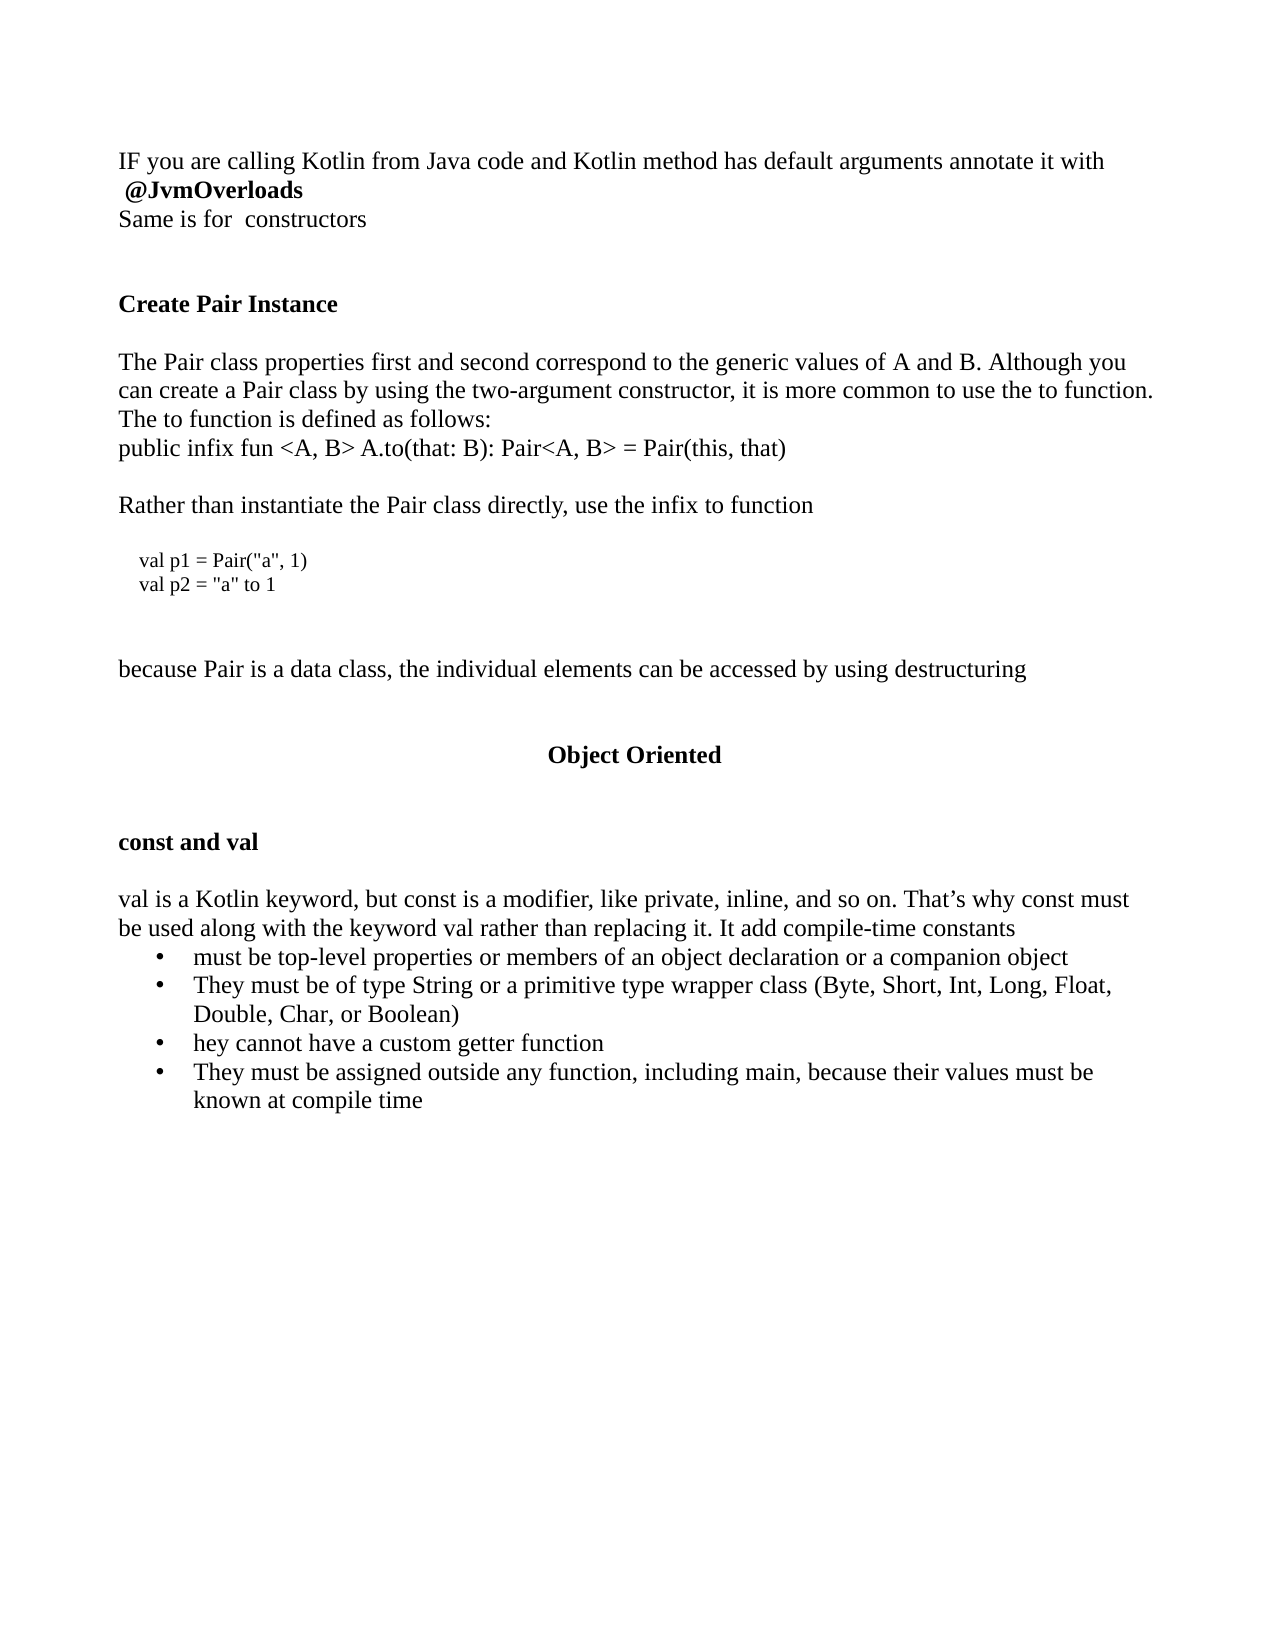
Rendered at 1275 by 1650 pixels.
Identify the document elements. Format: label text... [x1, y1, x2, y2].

text Same is for constructors [118, 204, 1157, 233]
text public infix fun <A, B> A.to(that: B): Pair<A, B> = Pair(this, that) [118, 433, 1157, 462]
list must be top-level properties or members of an object declaration or a companion object [156, 942, 1157, 970]
text val is a Kotlin keyword, but const is a modifier, like private, inline, and so on. That’s why const must be used along with the keyword val rather than replacing it. It add compile-time constants [118, 884, 1157, 942]
text because Pair is a data class, the individual elements can be accessed by using destructuring [118, 654, 1157, 683]
list They must be of type String or a primitive type wrapper class (Byte, Short, Int, Long, Float, Double, Char, or Boolean) [156, 970, 1157, 1028]
text val p2 = "a" to 1 [118, 572, 1157, 596]
list hey cannot have a custom getter function [156, 1028, 1157, 1057]
text IF you are calling Kotlin from Java code and Kotlin method has default arguments annotate it with [118, 146, 1157, 175]
text Rather than instantiate the Pair class directly, use the infix to function [118, 490, 1157, 519]
text Create Pair Instance [118, 289, 1157, 318]
text const and val [118, 827, 1157, 855]
text Object Oriented [118, 740, 1157, 769]
text val p1 = Pair("a", 1) [118, 548, 1157, 572]
text The Pair class properties first and second correspond to the generic values of A and B. Although you can create a Pair class by using the two-argument constructor, it is more common to use the to function. The to function is defined as follows: [118, 347, 1157, 433]
text @JvmOverloads [118, 175, 1157, 204]
list They must be assigned outside any function, including main, because their values must be known at compile time [156, 1057, 1157, 1114]
